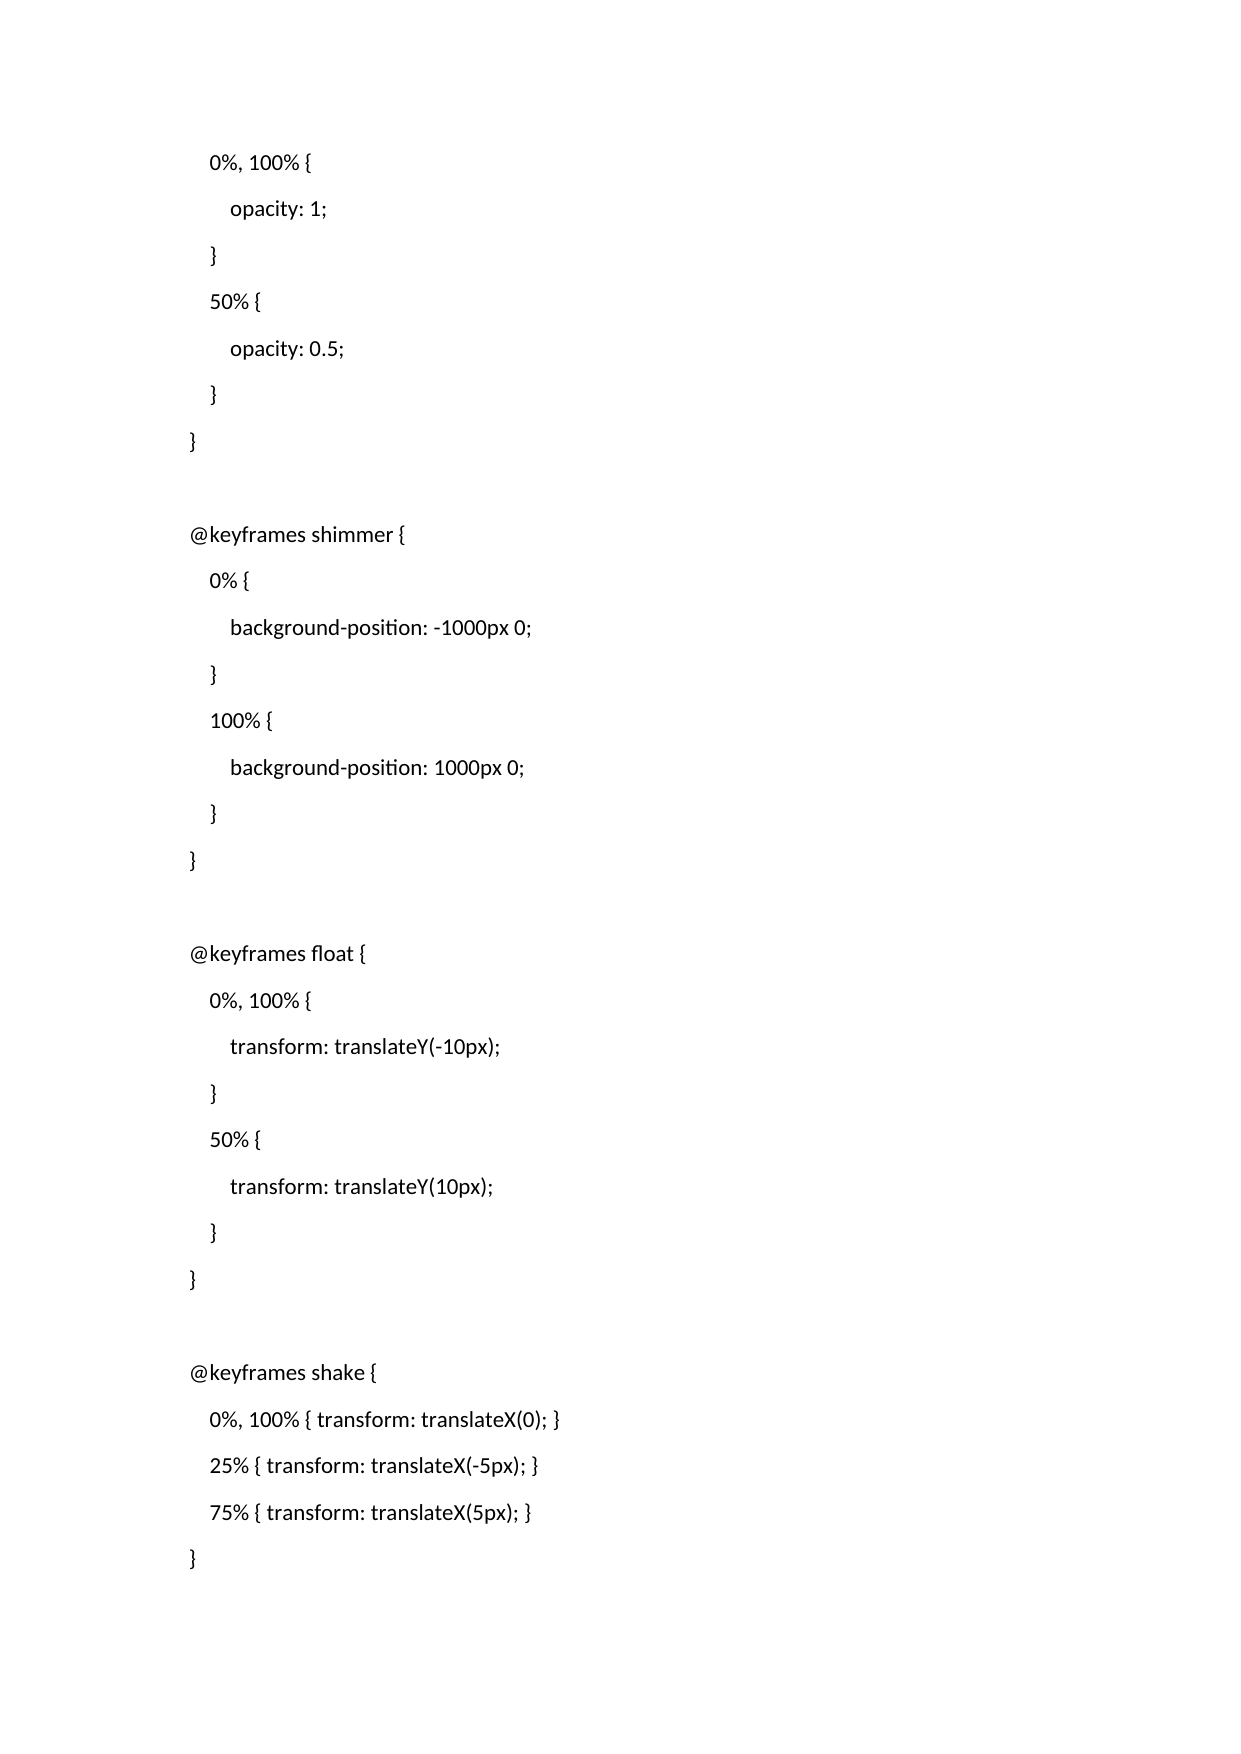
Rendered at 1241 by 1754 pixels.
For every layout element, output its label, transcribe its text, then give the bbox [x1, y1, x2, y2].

text opacity: 1; [148, 194, 1093, 222]
text @keyframes shimmer { [148, 520, 1093, 548]
text } [148, 427, 1093, 455]
text } [148, 660, 1093, 688]
text } [148, 1544, 1093, 1572]
text 50% { [148, 287, 1093, 315]
text } [148, 380, 1093, 408]
text } [148, 846, 1093, 874]
text } [148, 799, 1093, 827]
text 100% { [148, 706, 1093, 734]
text transform: translateY(-10px); [148, 1032, 1093, 1060]
text 25% { transform: translateX(-5px); } [148, 1451, 1093, 1479]
text 0% { [148, 567, 1093, 595]
text background-position: 1000px 0; [148, 753, 1093, 781]
text } [148, 1265, 1093, 1293]
text @keyframes float { [148, 939, 1093, 967]
text 0%, 100% { [148, 986, 1093, 1014]
text 0%, 100% { transform: translateX(0); } [148, 1405, 1093, 1433]
text transform: translateY(10px); [148, 1172, 1093, 1200]
text 0%, 100% { [148, 148, 1093, 176]
text 50% { [148, 1125, 1093, 1153]
text } [148, 241, 1093, 269]
text 75% { transform: translateX(5px); } [148, 1498, 1093, 1526]
text } [148, 1079, 1093, 1107]
text opacity: 0.5; [148, 334, 1093, 362]
text background-position: -1000px 0; [148, 613, 1093, 641]
text } [148, 1218, 1093, 1247]
text @keyframes shake { [148, 1358, 1093, 1386]
